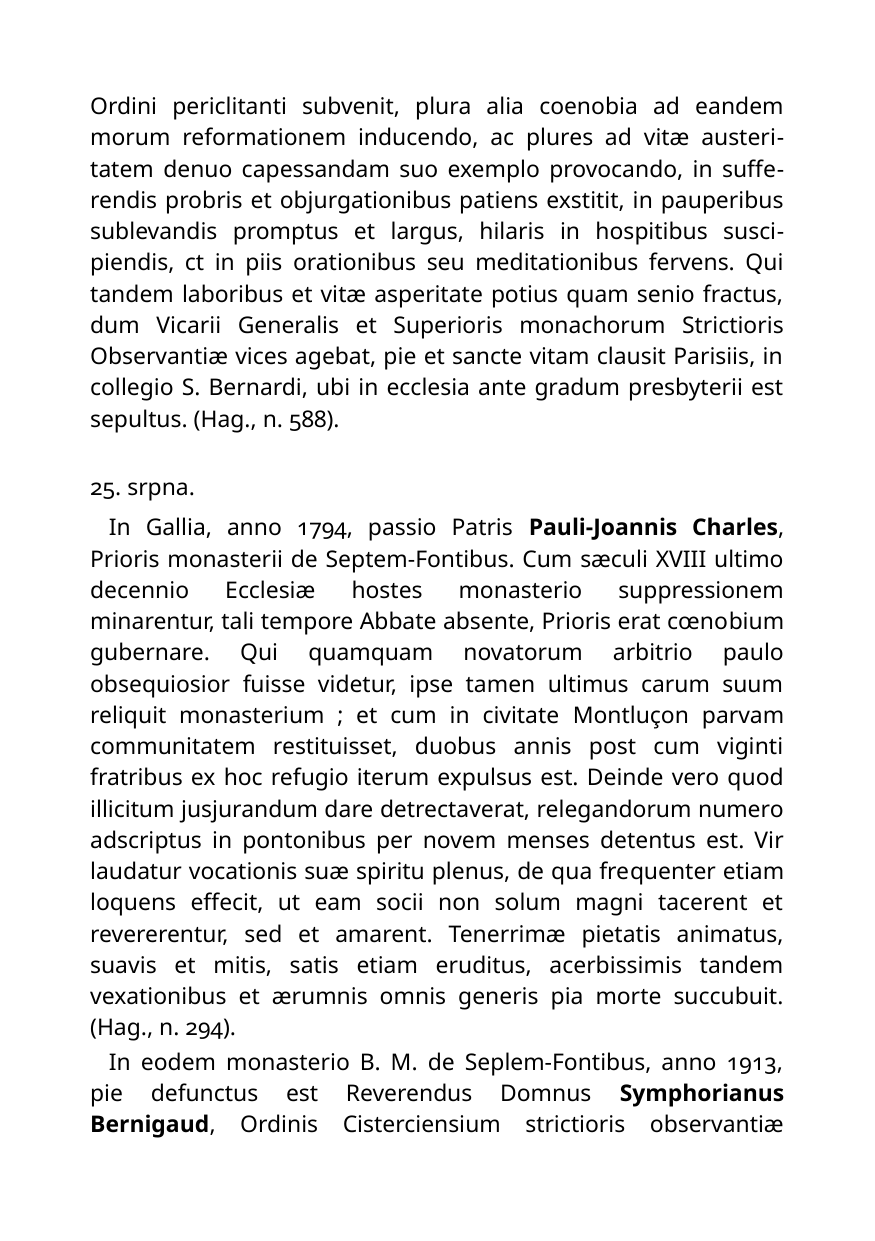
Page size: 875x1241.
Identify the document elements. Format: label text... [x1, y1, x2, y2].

text 25. srpna. [90, 471, 784, 502]
text Ordini periclitanti subvenit, plura alia coenobia ad eandem morum reformationem inducendo, ac plures ad vitæ austeri­tatem denuo capessandam suo exemplo provocando, in suffe­rendis probris et objurgationibus patiens exstitit, in pauperibus sublevandis promptus et largus, hilaris in hospitibus susci­piendis, ct in piis orationibus seu meditationibus fervens. Qui tandem laboribus et vitæ asperitate potius quam senio fractus, dum Vicarii Generalis et Superioris monachorum Strictioris Observantiæ vices agebat, pie et sancte vitam clausit Parisiis, in collegio S. Bernardi, ubi in ecclesia ante gradum presbyterii est sepultus. (Hag., n. 588). [90, 90, 784, 434]
text In Gallia, anno 1794, passio Patris Pauli-Joannis Charles, Prioris monasterii de Septem-Fontibus. Cum sæculi XVIII ultimo decennio Ecclesiæ hostes monasterio suppressionem minarentur, tali tempore Abbate absente, Prioris erat cœno­bium gubernare. Qui quamquam novatorum arbitrio paulo obsequiosior fuisse videtur, ipse tamen ultimus carum suum reliquit monasterium ; et cum in civitate Montluçon parvam communitatem restituisset, duobus annis post cum viginti fratribus ex hoc refugio iterum expulsus est. Deinde vero quod illicitum jusjurandum dare detrectaverat, relegandorum numero adscriptus in pontonibus per novem menses detentus est. Vir laudatur vocationis suæ spiritu plenus, de qua fre­quenter etiam loquens effecit, ut eam socii non solum magni tacerent et revererentur, sed et amarent. Tenerrimæ pietatis animatus, suavis et mitis, satis etiam eruditus, acerbissimis tandem vexationibus et ærumnis omnis generis pia morte succubuit. (Hag., n. 294). [90, 511, 784, 1042]
text In eodem monasterio B. M. de Seplem-Fontibus, anno 1913, pie defunctus est Reverendus Domnus Symphorianus Bernigaud, Ordinis Cisterciensium strictioris observantiæ [90, 1046, 784, 1139]
